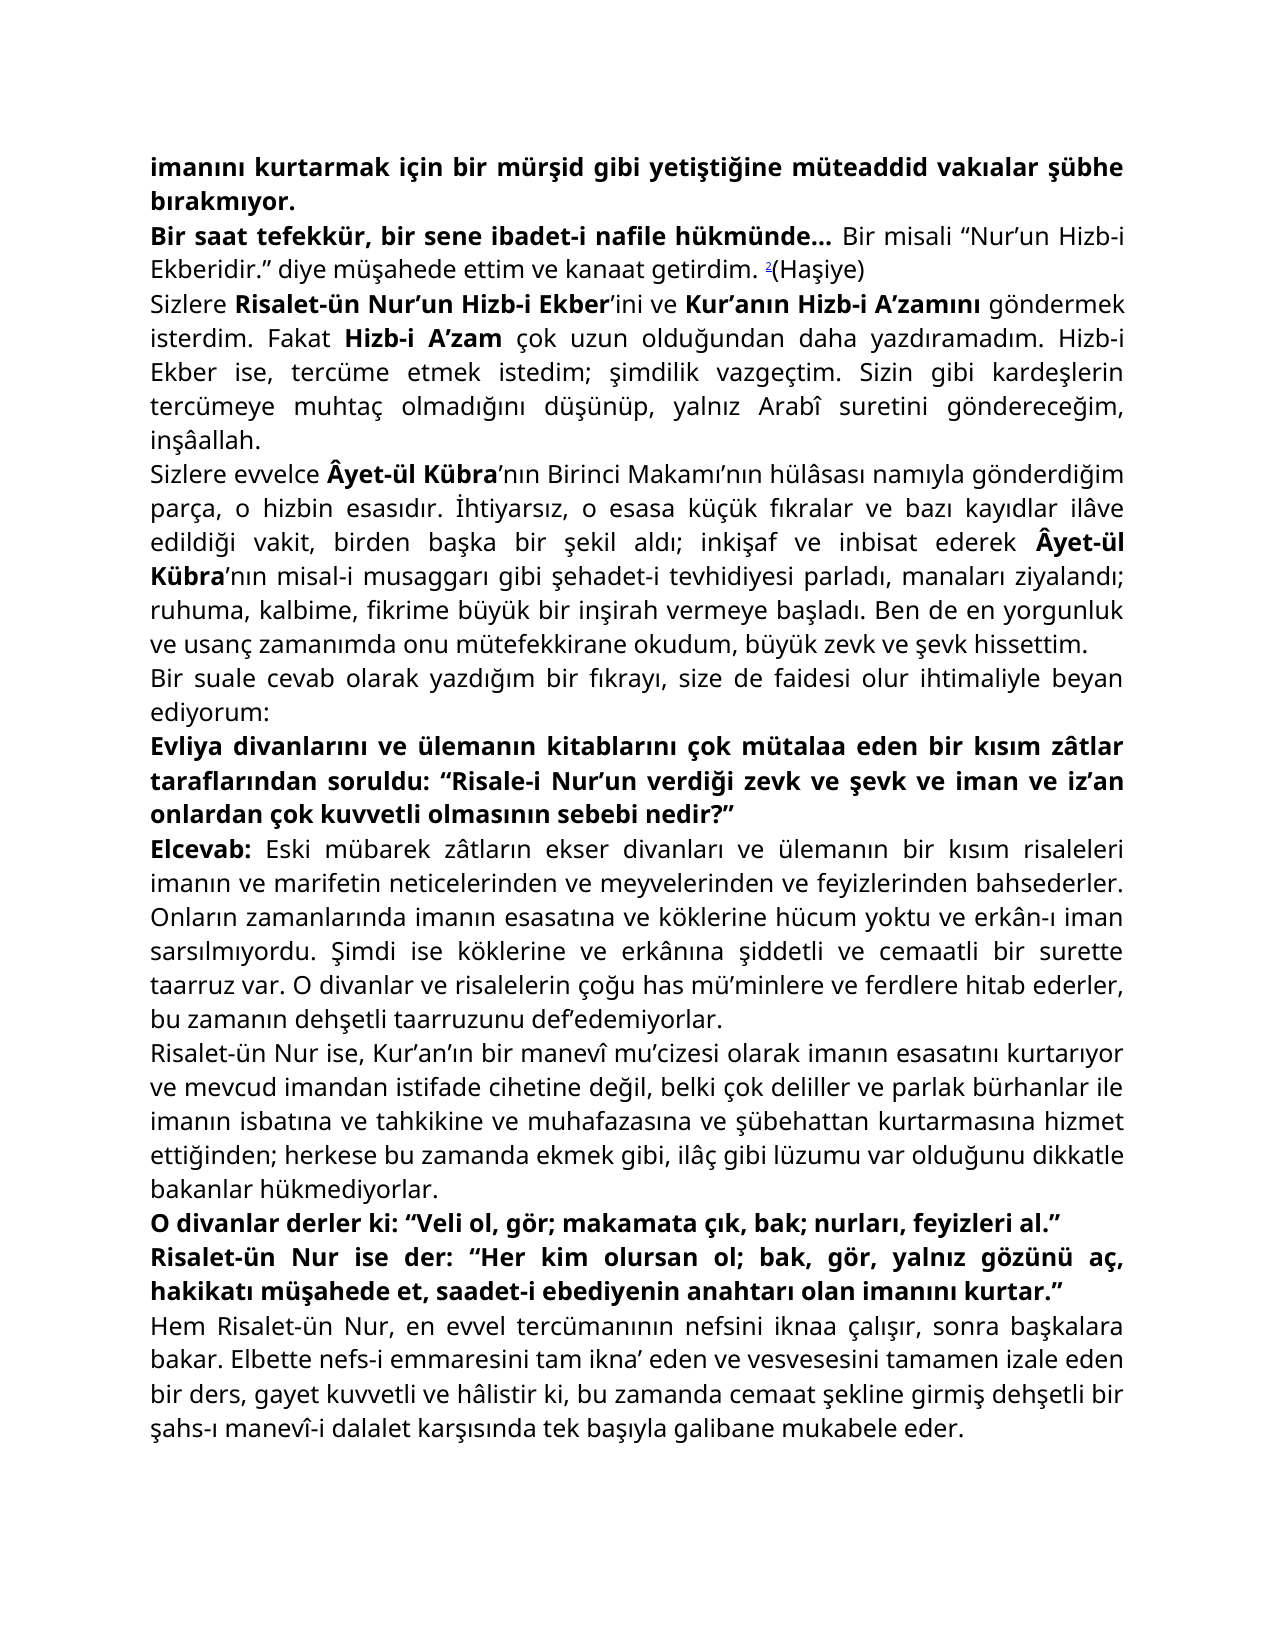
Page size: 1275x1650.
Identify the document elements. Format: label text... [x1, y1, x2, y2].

text Evliya divanlarını ve ülemanın kitablarını çok mütalaa eden bir kısım zâtlar taraflarından soruldu: “Risale-i Nur’un verdiği zevk ve şevk ve iman ve iz’an onlardan çok kuvvetli olmasının sebebi nedir?” [150, 729, 1125, 831]
text Risalet-ün Nur ise, Kur’an’ın bir manevî mu’cizesi olarak imanın esasatını kurtarıyor ve mevcud imandan istifade cihetine değil, belki çok deliller ve parlak bürhanlar ile imanın isbatına ve tahkikine ve muhafazasına ve şübehattan kurtarmasına hizmet ettiğinden; herkese bu zamanda ekmek gibi, ilâç gibi lüzumu var olduğunu dikkatle bakanlar hükmediyorlar. [150, 1036, 1125, 1206]
text Bir suale cevab olarak yazdığım bir fıkrayı, size de faidesi olur ihtimaliyle beyan ediyorum: [150, 661, 1125, 729]
text O divanlar derler ki: “Veli ol, gör; makamata çık, bak; nurları, feyizleri al.” [150, 1206, 1125, 1240]
text Sizlere Risalet-ün Nur’un Hizb-i Ekber’ini ve Kur’anın Hizb-i A’zamını göndermek isterdim. Fakat Hizb-i A’zam çok uzun olduğundan daha yazdıramadım. Hizb-i Ekber ise, tercüme etmek istedim; şimdilik vazgeçtim. Sizin gibi kardeşlerin tercümeye muhtaç olmadığını düşünüp, yalnız Arabî suretini göndereceğim, inşâallah. [150, 286, 1125, 457]
text Elcevab: Eski mübarek zâtların ekser divanları ve ülemanın bir kısım risaleleri imanın ve marifetin neticelerinden ve meyvelerinden ve feyizlerinden bahsederler. Onların zamanlarında imanın esasatına ve köklerine hücum yoktu ve erkân-ı iman sarsılmıyordu. Şimdi ise köklerine ve erkânına şiddetli ve cemaatli bir surette taarruz var. O divanlar ve risalelerin çoğu has mü’minlere ve ferdlere hitab ederler, bu zamanın dehşetli taarruzunu def’edemiyorlar. [150, 831, 1125, 1036]
text Sizlere evvelce Âyet-ül Kübra’nın Birinci Makamı’nın hülâsası namıyla gönderdiğim parça, o hizbin esasıdır. İhtiyarsız, o esasa küçük fıkralar ve bazı kayıdlar ilâve edildiği vakit, birden başka bir şekil aldı; inkişaf ve inbisat ederek Âyet-ül Kübra’nın misal-i musaggarı gibi şehadet-i tevhidiyesi parladı, manaları ziyalandı; ruhuma, kalbime, fikrime büyük bir inşirah vermeye başladı. Ben de en yorgunluk ve usanç zamanımda onu mütefekkirane okudum, büyük zevk ve şevk hissettim. [150, 457, 1125, 661]
text Risalet-ün Nur ise der: “Her kim olursan ol; bak, gör, yalnız gözünü aç, hakikatı müşahede et, saadet-i ebediyenin anahtarı olan imanını kurtar.” [150, 1240, 1125, 1308]
text imanını kurtarmak için bir mürşid gibi yetiştiğine müteaddid vakıalar şübhe bırakmıyor. [150, 150, 1125, 218]
text Hem Risalet-ün Nur, en evvel tercümanının nefsini iknaa çalışır, sonra başkalara bakar. Elbette nefs-i emmaresini tam ikna’ eden ve vesvesesini tamamen izale eden bir ders, gayet kuvvetli ve hâlistir ki, bu zamanda cemaat şekline girmiş dehşetli bir şahs-ı manevî-i dalalet karşısında tek başıyla galibane mukabele eder. [150, 1308, 1125, 1444]
text Bir saat tefekkür, bir sene ibadet-i nafile hükmünde… Bir misali “Nur’un Hizb-i Ekberidir.” diye müşahede ettim ve kanaat getirdim. 2(Haşiye) [150, 218, 1125, 286]
